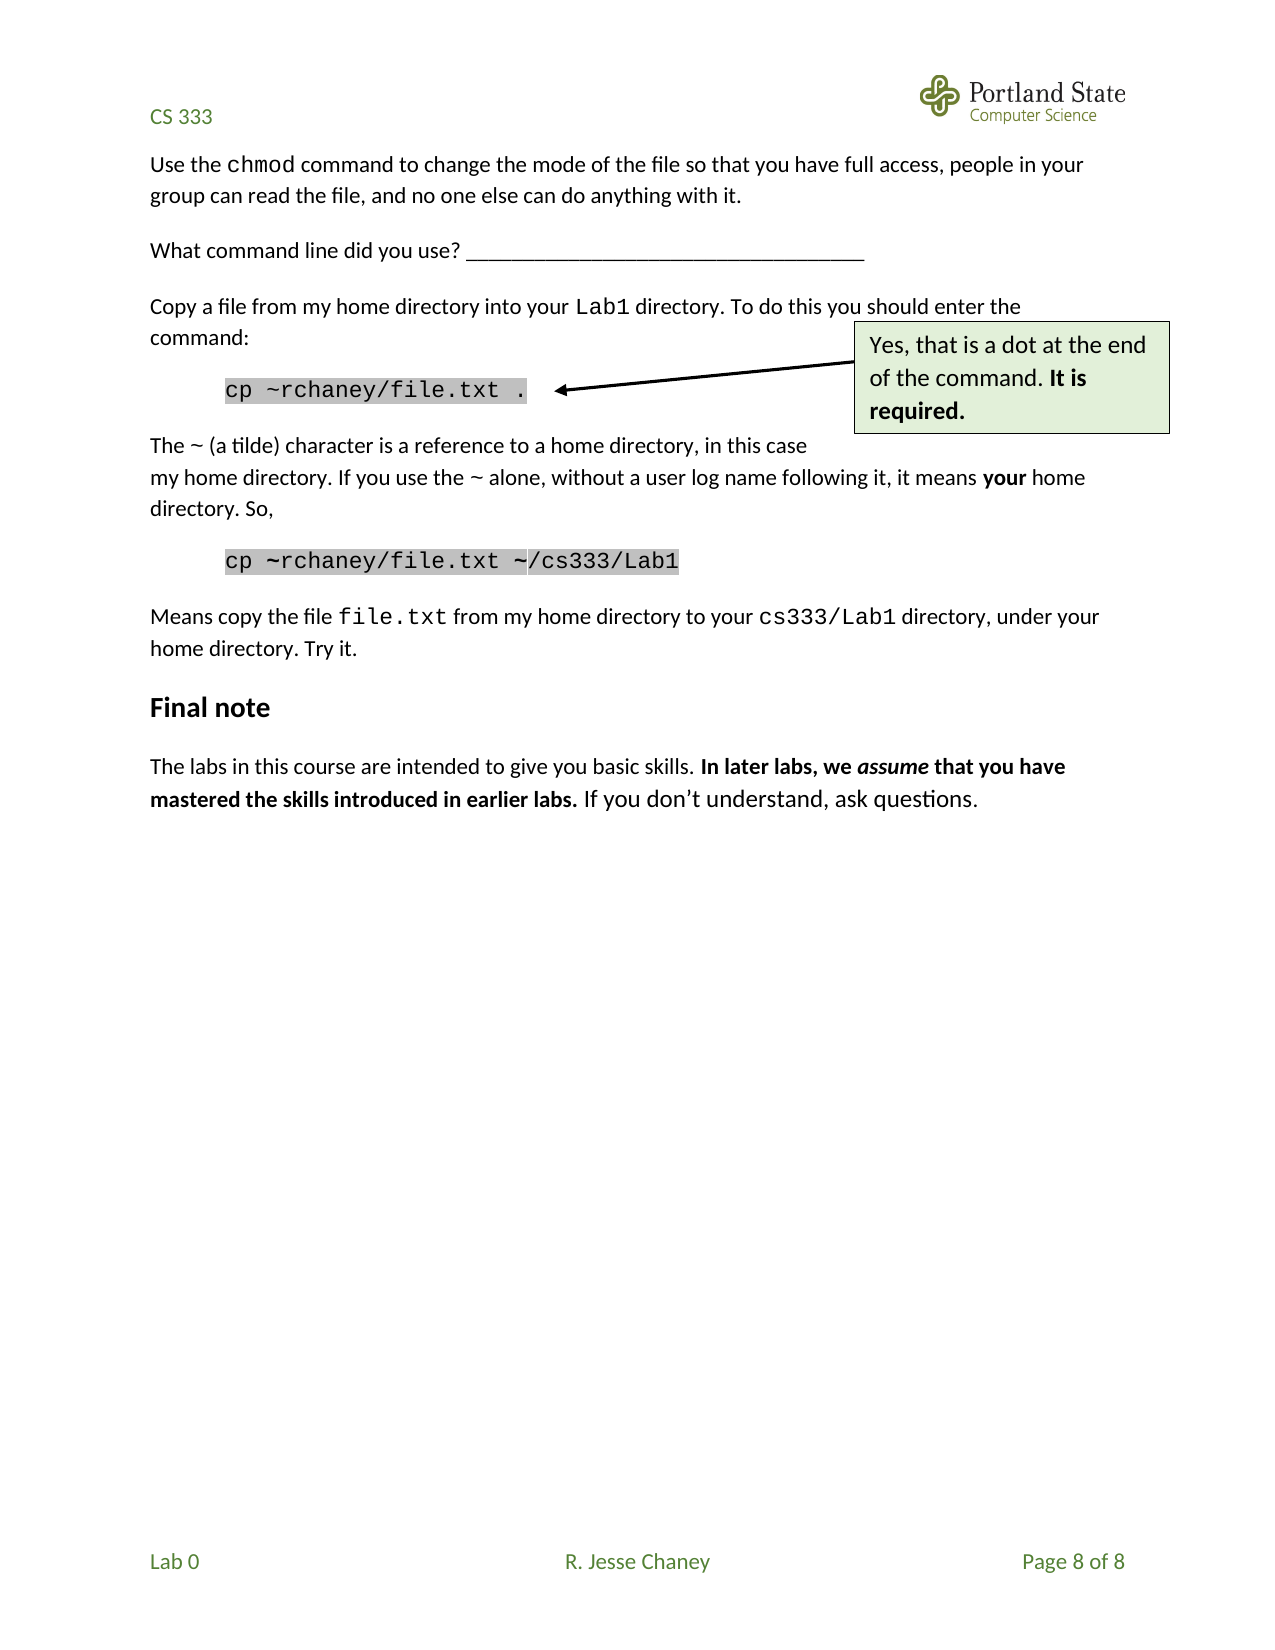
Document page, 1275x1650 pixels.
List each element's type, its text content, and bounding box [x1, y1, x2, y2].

text The ~ (a tilde) character is a reference to a home directory, in this case my home directory. If you use the ~ alone, without a user log name following it, it means your home directory. So, [150, 431, 1125, 522]
text What command line did you use? ___________________________________ [150, 237, 1125, 264]
text Use the chmod command to change the mode of the file so that you have full access, people in your group can read the file, and no one else can do anything with it. [150, 150, 1125, 209]
text cp ~rchaney/file.txt . [225, 378, 854, 404]
text Yes, that is a dot at the end of the command. It is required. [869, 329, 1154, 426]
picture [919, 75, 1125, 125]
text The labs in this course are intended to give you basic skills. In later labs, we assume that you have mastered the skills introduced in earlier labs. If you don’t understand, ask questions. [150, 752, 1125, 813]
text Copy a file from my home directory into your Lab1 directory. To do this you should enter the command: [150, 292, 1125, 351]
text Final note [150, 689, 1125, 724]
text cp ~rchaney/file.txt ~/cs333/Lab1 [150, 549, 1125, 575]
text Means copy the file file.txt from my home directory to your cs333/Lab1 directory, under your home directory. Try it. [150, 602, 1125, 662]
